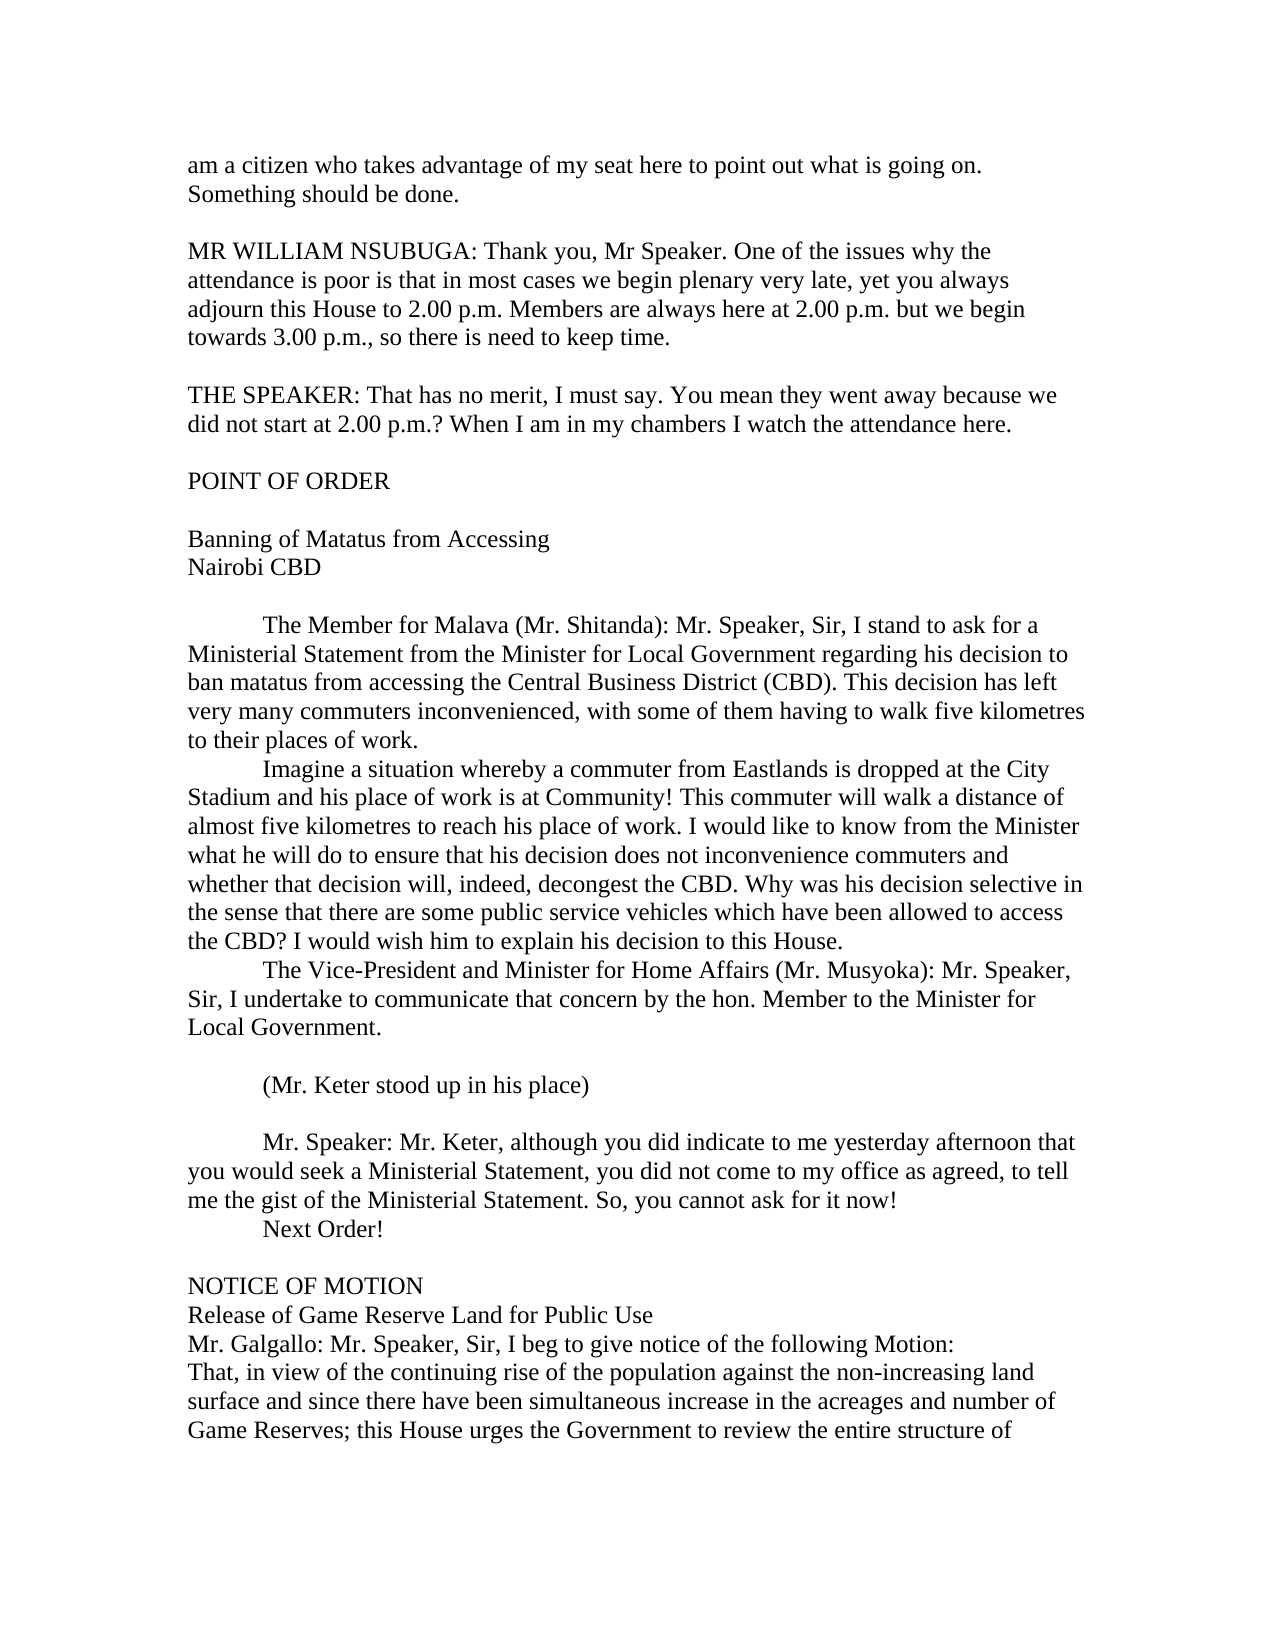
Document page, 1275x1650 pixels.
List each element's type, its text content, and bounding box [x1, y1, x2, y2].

text Imagine a situation whereby a commuter from Eastlands is dropped at the City Stadium and his place of work is at Community! This commuter will walk a distance of almost five kilometres to reach his place of work. I would like to know from the Minister what he will do to ensure that his decision does not inconvenience commuters and whether that decision will, indeed, decongest the CBD. Why was his decision selective in the sense that there are some public service vehicles which have been allowed to access the CBD? I would wish him to explain his decision to this House. [187, 754, 1087, 955]
text Next Order! [187, 1214, 1087, 1242]
text Mr. Galgallo: Mr. Speaker, Sir, I beg to give notice of the following Motion: [187, 1329, 1087, 1357]
text Mr. Speaker: Mr. Keter, although you did indicate to me yesterday afternoon that you would seek a Ministerial Statement, you did not come to my office as agreed, to tell me the gist of the Ministerial Statement. So, you cannot ask for it now! [187, 1127, 1087, 1214]
text THE SPEAKER: That has no merit, I must say. You mean they went away because we did not start at 2.00 p.m.? When I am in my chambers I watch the attendance here. [187, 380, 1087, 437]
text NOTICE OF MOTION [187, 1271, 1087, 1300]
text am a citizen who takes advantage of my seat here to point out what is going on. Something should be done. [187, 150, 1087, 207]
text Release of Game Reserve Land for Public Use [187, 1300, 1087, 1329]
text The Member for Malava (Mr. Shitanda): Mr. Speaker, Sir, I stand to ask for a Ministerial Statement from the Minister for Local Government regarding his decision to ban matatus from accessing the Central Business District (CBD). This decision has left very many commuters inconvenienced, with some of them having to walk five kilometres to their places of work. [187, 610, 1087, 754]
text Banning of Matatus from Accessing [187, 524, 1087, 552]
text That, in view of the continuing rise of the population against the non-increasing land surface and since there have been simultaneous increase in the acreages and number of Game Reserves; this House urges the Government to review the entire structure of [187, 1357, 1087, 1444]
text (Mr. Keter stood up in his place) [187, 1070, 1087, 1099]
text MR WILLIAM NSUBUGA: Thank you, Mr Speaker. One of the issues why the attendance is poor is that in most cases we begin plenary very late, yet you always adjourn this House to 2.00 p.m. Members are always here at 2.00 p.m. but we begin towards 3.00 p.m., so there is need to keep time. [187, 236, 1087, 351]
text POINT OF ORDER [187, 466, 1087, 495]
text Nairobi CBD [187, 552, 1087, 581]
text The Vice-President and Minister for Home Affairs (Mr. Musyoka): Mr. Speaker, Sir, I undertake to communicate that concern by the hon. Member to the Minister for Local Government. [187, 955, 1087, 1041]
